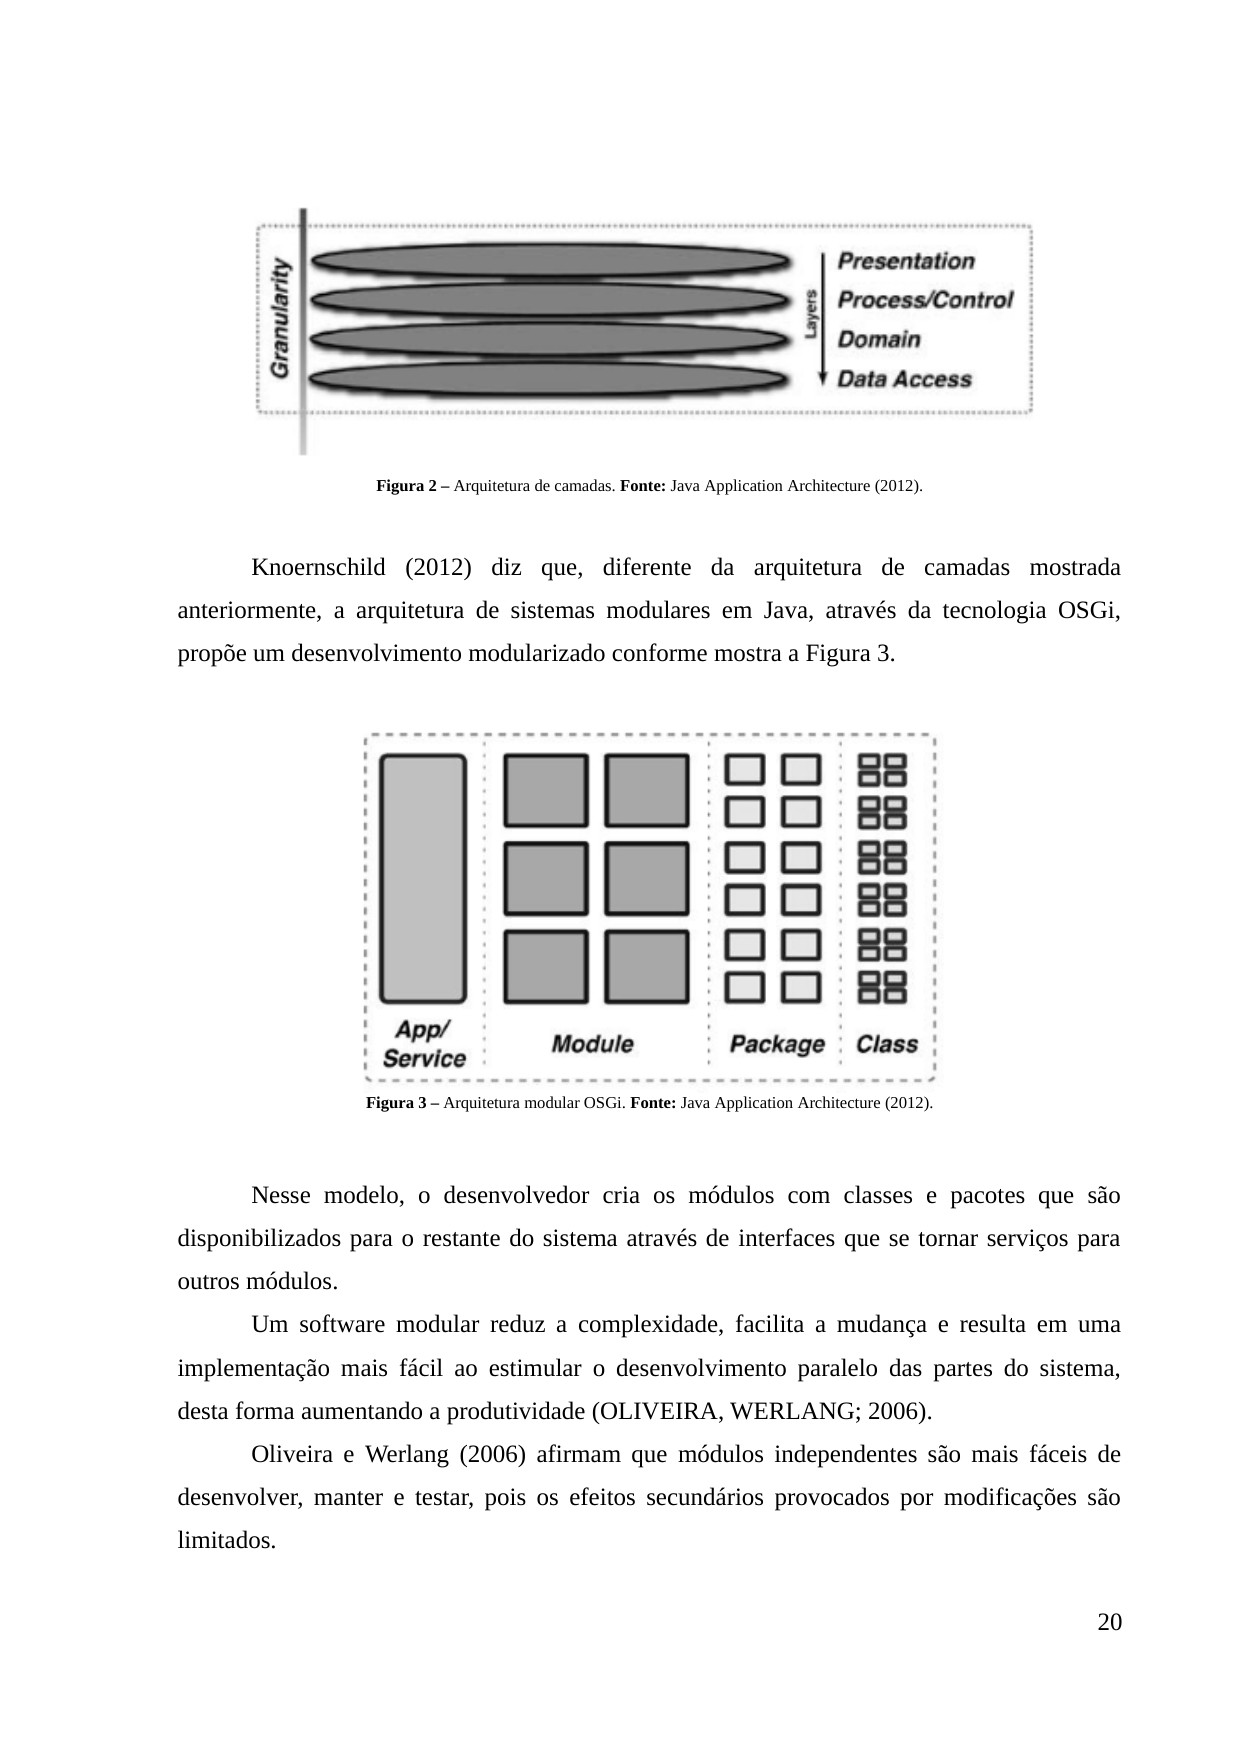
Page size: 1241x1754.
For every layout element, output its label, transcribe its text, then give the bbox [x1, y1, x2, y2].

text Figura 2 – Arquitetura de camadas. Fonte: Java Application Architecture (2012). [230, 476, 1069, 494]
text Oliveira e Werlang (2006) afirmam que módulos independentes são mais fáceis de desenvolver, manter e testar, pois os efeitos secundários provocados por modificações são limitados. [177, 1439, 1122, 1554]
picture [355, 724, 944, 1093]
text Figura 3 – Arquitetura modular OSGi. Fonte: Java Application Architecture (2012). [361, 1093, 939, 1112]
text Um software modular reduz a complexidade, facilita a mudança e resulta em uma implementação mais fácil ao estimular o desenvolvimento paralelo das partes do sistema, desta forma aumentando a produtividade (OLIVEIRA, WERLANG; 2006). [177, 1309, 1122, 1424]
text Knoernschild (2012) diz que, diferente da arquitetura de camadas mostrada anteriormente, a arquitetura de sistemas modulares em Java, através da tecnologia OSGi, propõe um desenvolvimento modularizado conforme mostra a Figura 3. [177, 552, 1122, 667]
text Nesse modelo, o desenvolvedor cria os módulos com classes e pacotes que são disponibilizados para o restante do sistema através de interfaces que se tornar serviços para outros módulos. [177, 1180, 1122, 1295]
picture [212, 177, 1087, 476]
